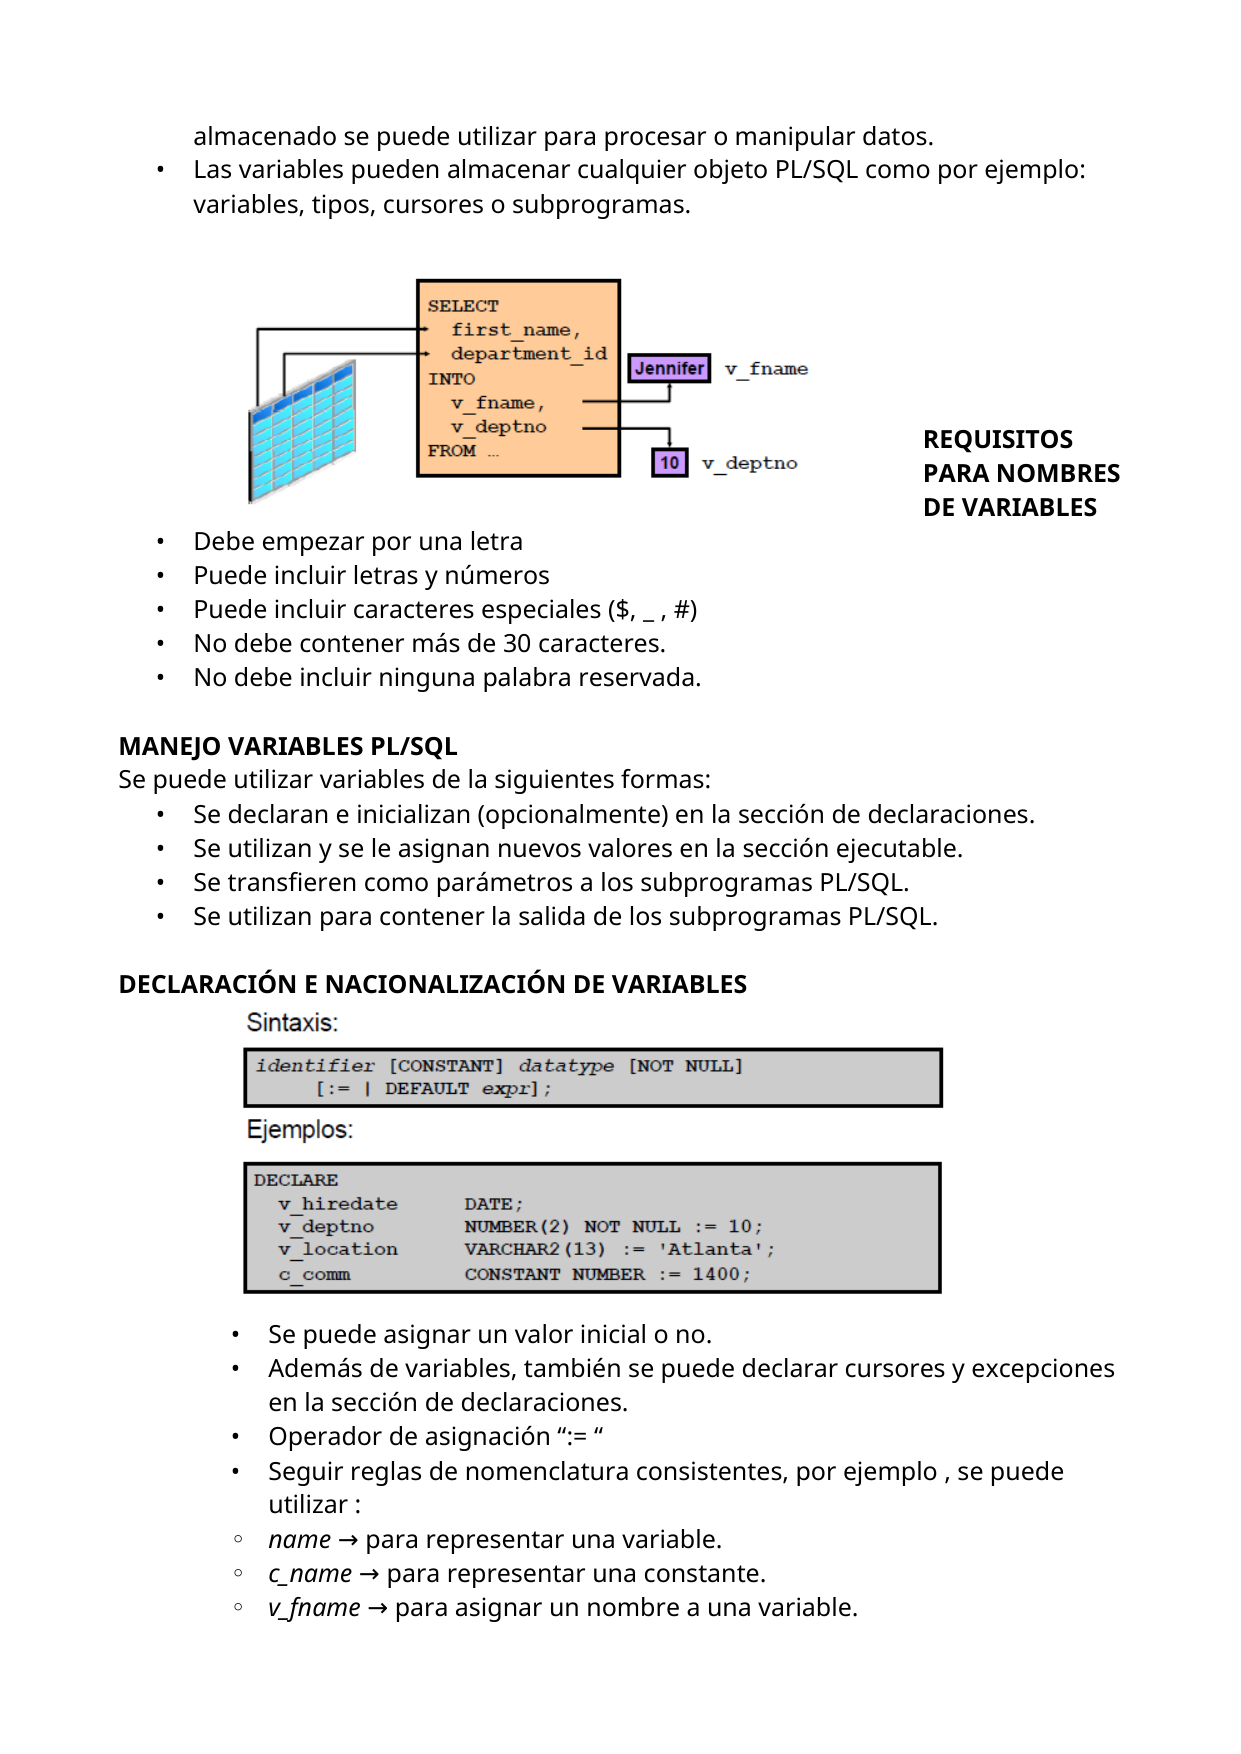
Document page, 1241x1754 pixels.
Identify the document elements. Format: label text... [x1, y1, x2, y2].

list v_fname → para asignar un nombre a una variable. [231, 1589, 1122, 1623]
list Se declaran e inicializan (opcionalmente) en la sección de declaraciones. [156, 796, 1122, 830]
list Se transfieren como parámetros a los subprogramas PL/SQL. [156, 864, 1122, 898]
picture [236, 1000, 952, 1309]
list No debe contener más de 30 caracteres. [156, 626, 1122, 660]
list Puede incluir letras y números [156, 558, 1122, 592]
text DECLARACIÓN E NACIONALIZACIÓN DE VARIABLES [118, 967, 1122, 1001]
list Operador de asignación “:= “ [231, 1419, 1122, 1453]
list Debe empezar por una letra [156, 524, 1122, 558]
list Se puede asignar un valor inicial o no. [231, 1317, 1122, 1351]
list Las variables pueden almacenar cualquier objeto PL/SQL como por ejemplo: variables, tipos, cursores o subprogramas. [156, 152, 1122, 220]
text Se puede utilizar variables de la siguientes formas: [118, 762, 1122, 796]
list name → para representar una variable. [231, 1521, 1122, 1555]
list Además de variables, también se puede declarar cursores y excepciones en la sección de declaraciones. [231, 1351, 1122, 1419]
list Seguir reglas de nomenclatura consistentes, por ejemplo , se puede utilizar : [231, 1453, 1122, 1521]
list Se utilizan y se le asignan nuevos valores en la sección ejecutable. [156, 830, 1122, 864]
list Puede incluir caracteres especiales ($, _ , #) [156, 592, 1122, 626]
list No debe incluir ninguna palabra reservada. [156, 660, 1122, 694]
picture [181, 241, 904, 508]
text REQUISITOS PARA NOMBRES DE VARIABLES [118, 422, 1122, 524]
list almacenado se puede utilizar para procesar o manipular datos. [156, 118, 1122, 152]
list Se utilizan para contener la salida de los subprogramas PL/SQL. [156, 898, 1122, 932]
list c_name → para representar una constante. [231, 1555, 1122, 1589]
text MANEJO VARIABLES PL/SQL [118, 728, 1122, 762]
